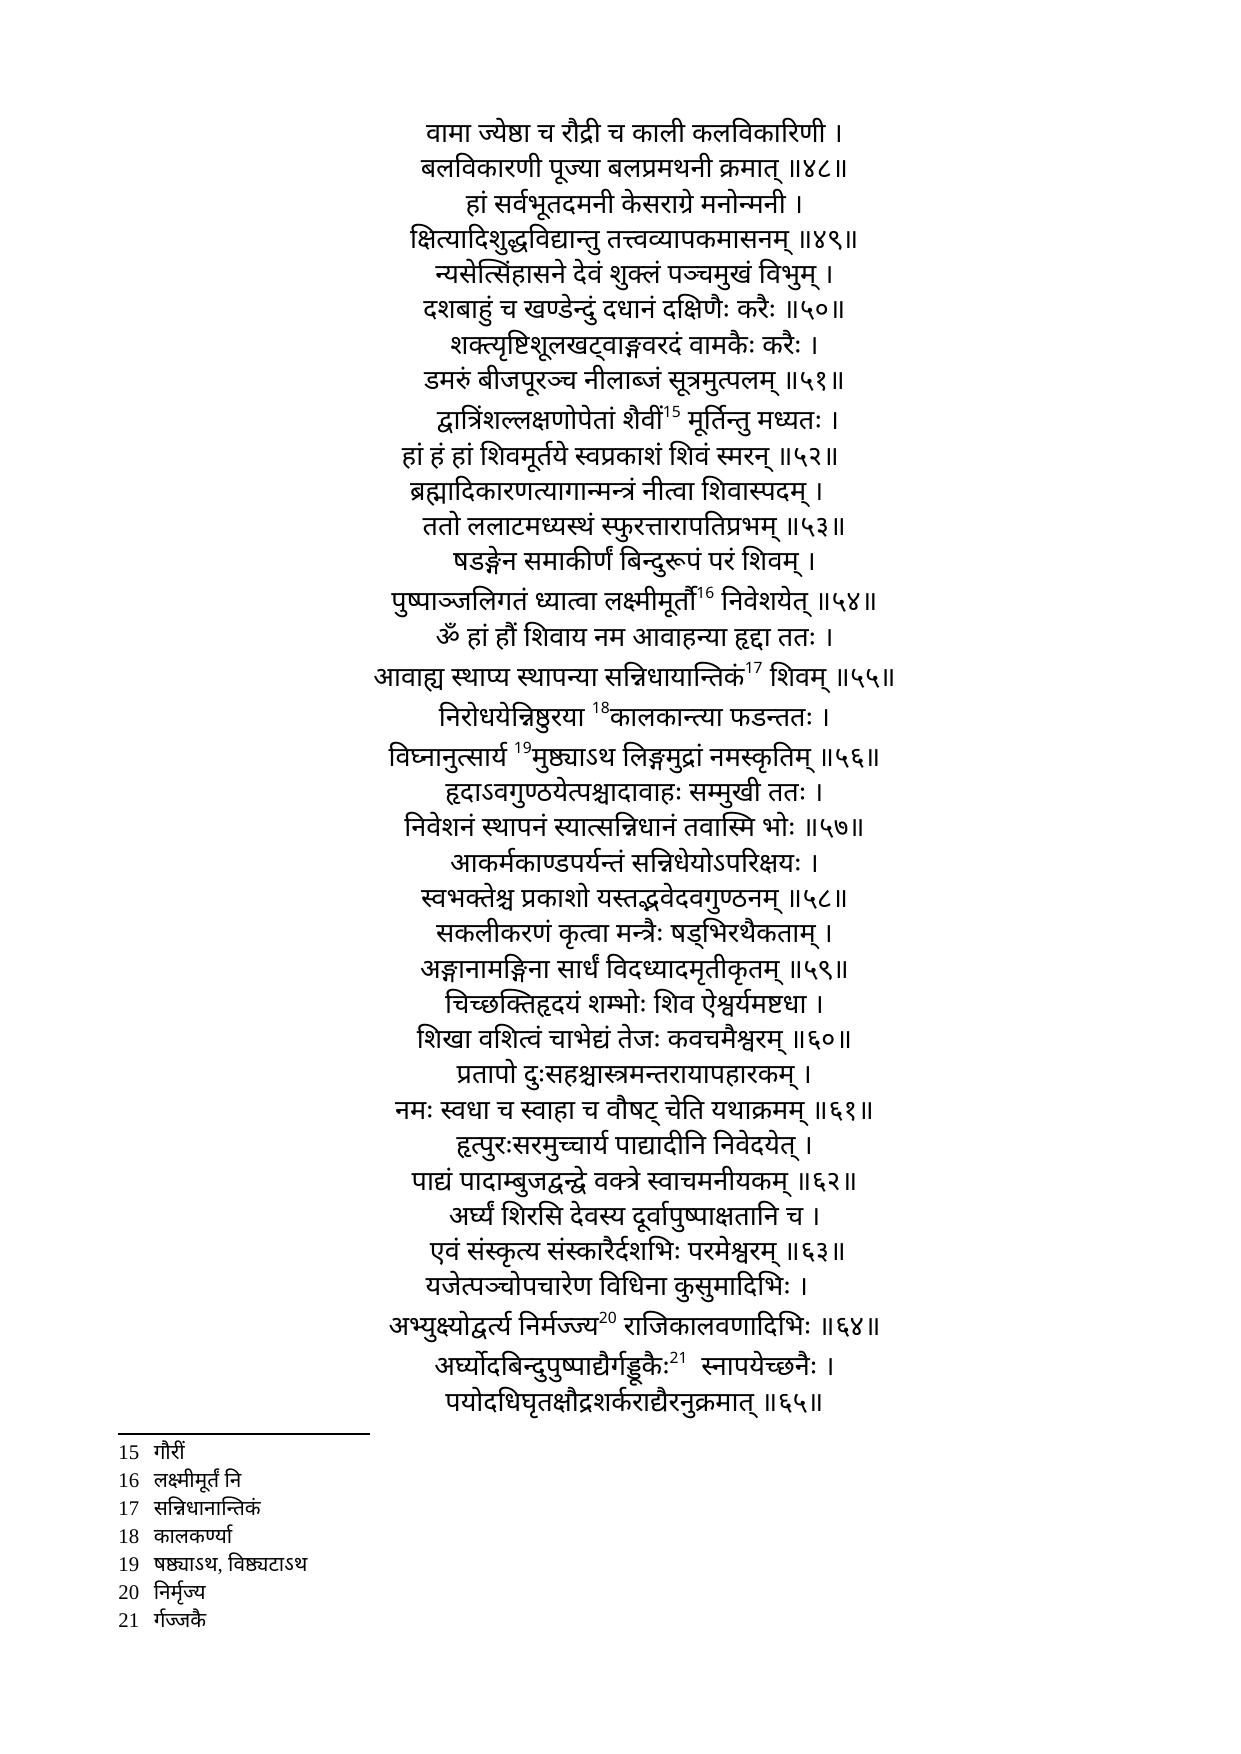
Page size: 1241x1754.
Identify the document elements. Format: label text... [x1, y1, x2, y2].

text र्गज्जकै [118, 1608, 1122, 1636]
text वामा ज्येष्ठा च रौद्री च काली कलविकारिणी । बलविकारणी पूज्या बलप्रमथनी क्रमात् ॥४८॥ हां सर्वभूतदमनी केसराग्रे मनोन्मनी । क्षित्यादिशुद्धविद्यान्तु तत्त्वव्यापकमासनम् ॥४९॥ न्यसेत्सिंहासने देवं शुक्लं पञ्चमुखं विभुम् । दशबाहुं च खण्डेन्दुं दधानं दक्षिणैः करैः ॥५०॥ शक्त्यृष्टिशूलखट्वाङ्गवरदं वामकैः करैः । डमरुं बीजपूरञ्च नीलाब्जं सूत्रमुत्पलम् ॥५१॥ द्वात्रिंशल्लक्षणोपेतां शैवीं मूर्तिन्तु मध्यतः । [118, 118, 1122, 441]
text गौरीं [118, 1440, 1122, 1468]
text निर्मृज्य [118, 1580, 1122, 1608]
text ब्रह्मादिकारणत्यागान्मन्त्रं नीत्वा शिवास्पदम् । ततो ललाटमध्यस्थं स्फुरत्तारापतिप्रभम् ॥५३॥ षडङ्गेन समाकीर्णं बिन्दुरूपं परं शिवम् । पुष्पाञ्जलिगतं ध्यात्वा लक्ष्मीमूर्तौ निवेशयेत् ॥५४॥ ॐ हां हौं शिवाय नम आवाहन्या हृद्दा ततः । आवाह्य स्थाप्य स्थापन्या सन्निधायान्तिकं शिवम् ॥५५॥ निरोधयेन्निष्ठुरया कालकान्त्या फडन्ततः । विघ्नानुत्सार्य मुष्ठ्याऽथ लिङ्गमुद्रां नमस्कृतिम् ॥५६॥ हृदाऽवगुण्ठयेत्पश्चादावाहः सम्मुखी ततः । निवेशनं स्थापनं स्यात्सन्निधानं तवास्मि भोः ॥५७॥ आकर्मकाण्डपर्यन्तं सन्निधेयोऽपरिक्षयः । स्वभक्तेश्च प्रकाशो यस्तद्भवेदवगुण्ठनम् ॥५८॥ सकलीकरणं कृत्वा मन्त्रैः षड्भिरथैकताम् । अङ्गानामङ्गिना सार्धं विदध्यादमृतीकृतम् ॥५९॥ चिच्छक्तिहृदयं शम्भोः शिव ऐश्वर्यमष्टधा । शिखा वशित्वं चाभेद्यं तेजः कवचमैश्वरम् ॥६०॥ प्रतापो दुःसहश्चास्त्रमन्तरायापहारकम् । नमः स्वधा च स्वाहा च वौषट् चेति यथाक्रमम् ॥६१॥ हृत्पुरःसरमुच्चार्य पाद्यादीनि निवेदयेत् । पाद्यं पादाम्बुजद्वन्द्वे वक्त्रे स्वाचमनीयकम् ॥६२॥ अर्घ्यं शिरसि देवस्य दूर्वापुष्पाक्षतानि च । एवं संस्कृत्य संस्कारैर्दशभिः परमेश्वरम् ॥६३॥ [118, 476, 1122, 1272]
text कालकर्ण्या [118, 1524, 1122, 1552]
text हां हं हां शिवमूर्तये स्वप्रकाशं शिवं स्मरन् ॥५२॥ [118, 441, 1122, 476]
text षष्ठ्याऽथ, विष्ठ्यटाऽथ [118, 1552, 1122, 1580]
text सन्निधानान्तिकं [118, 1496, 1122, 1524]
text लक्ष्मीमूर्तं नि [118, 1468, 1122, 1496]
text यजेत्पञ्चोपचारेण विधिना कुसुमादिभिः । अभ्युक्ष्योद्वर्त्य निर्मज्ज्य राजिकालवणादिभिः ॥६४॥ अर्घ्योदबिन्दुपुष्पाद्यैर्गड्डूकैः स्नापयेच्छनैः । पयोदधिघृतक्षौद्रशर्कराद्यैरनुक्रमात् ॥६५॥ [118, 1272, 1122, 1422]
